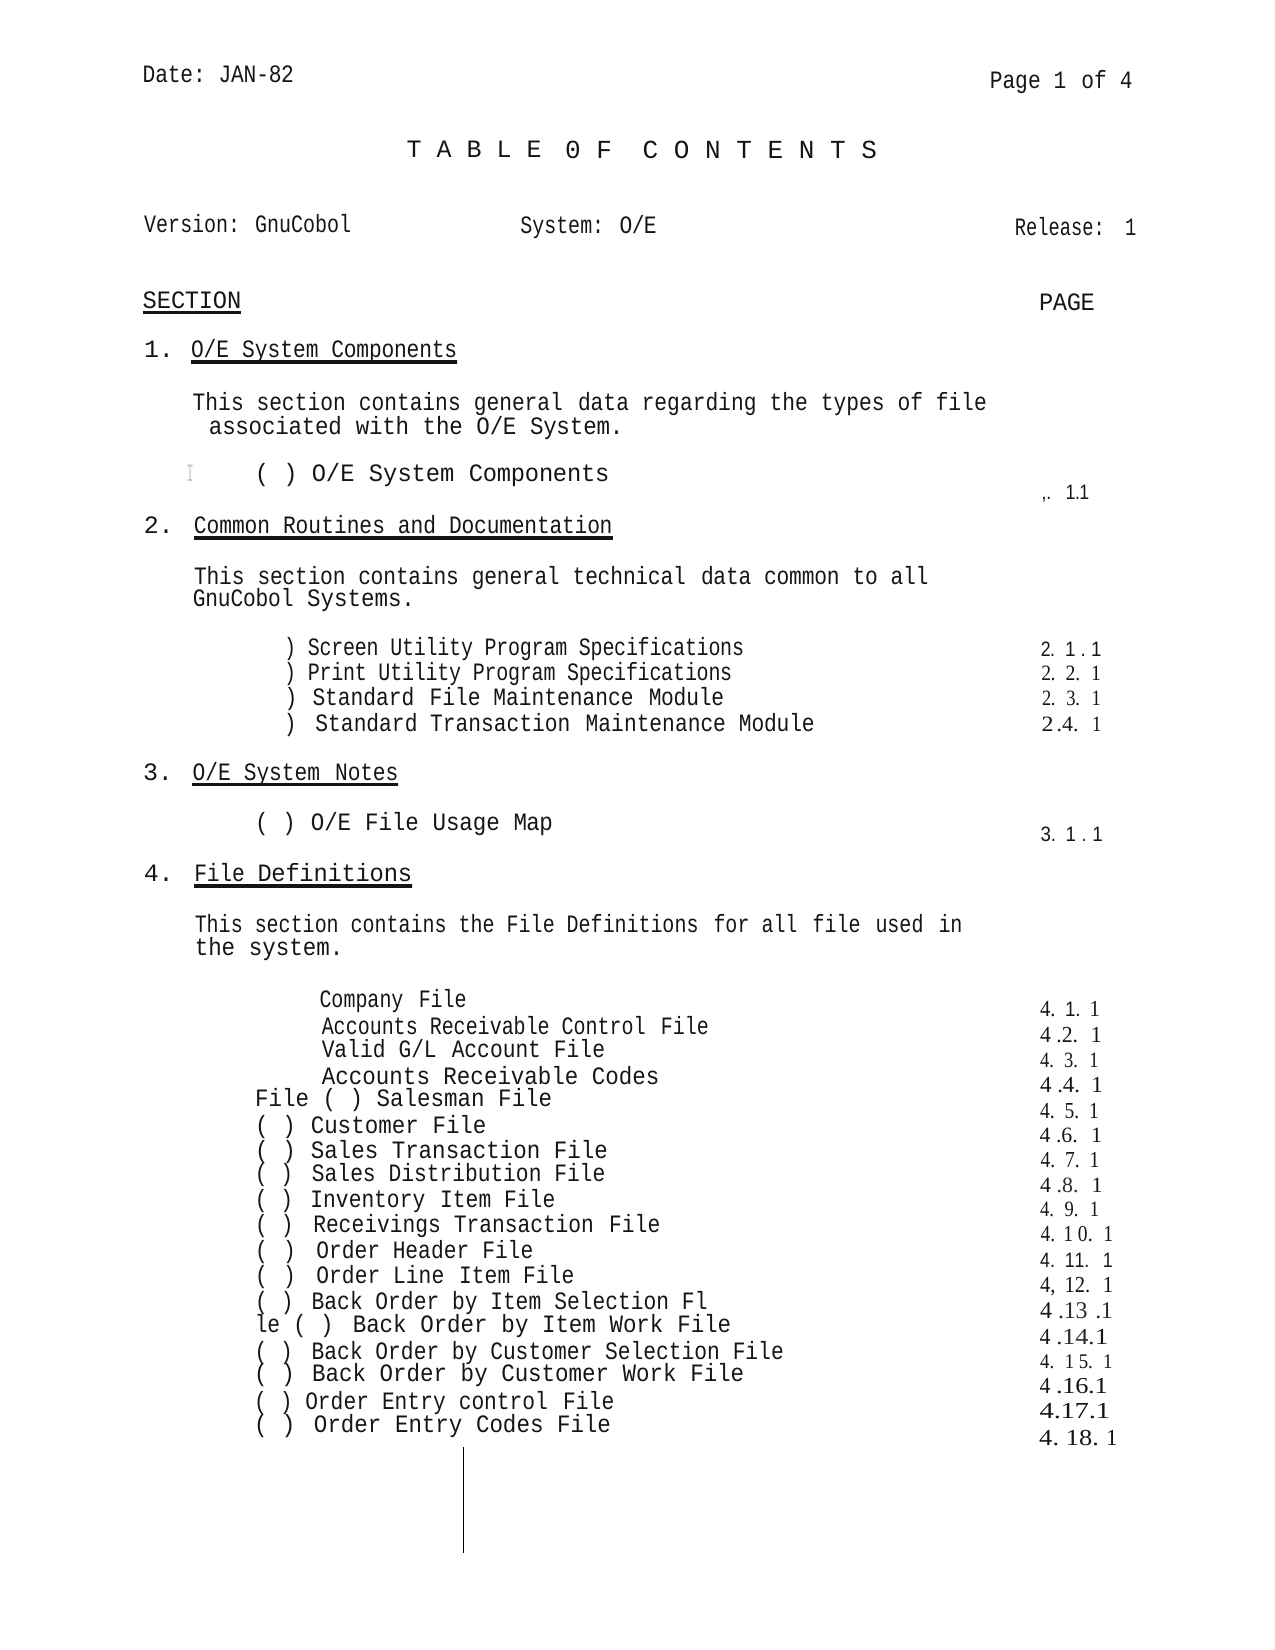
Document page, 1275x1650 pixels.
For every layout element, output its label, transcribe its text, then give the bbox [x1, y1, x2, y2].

text ( ) Order Header File [255, 1237, 1004, 1263]
text 4. 1 5. 1 [1040, 1350, 1148, 1373]
table_header 2. [928, 636, 1056, 662]
text This section contains general data regarding the types of file associated with the O/E System. [192, 389, 1102, 442]
text 4. 11. 1 [1040, 1248, 1148, 1272]
text This section contains general technical data common to all GnuCobol Systems. [193, 565, 967, 613]
text 4 .13 .1 [1040, 1297, 1148, 1323]
table_cell 2. [928, 687, 1056, 712]
table_cell 2 [928, 712, 1056, 739]
text I ( ) O/E System Components [186, 461, 967, 489]
text ,. 1.1 [1041, 480, 1148, 504]
subtitle SECTION PAGE [142, 287, 1148, 318]
text 4 .14.1 [1039, 1323, 1148, 1349]
text 4. 5. 1 [1040, 1097, 1148, 1123]
text ( ) Back Order by Customer Selection File ( ) Back Order by Customer Work File [254, 1340, 793, 1389]
table_cell ) Print Utility Program Specifications [278, 663, 928, 687]
text 4. 9. 1 [1040, 1198, 1148, 1222]
text 4. 1. 1 [1040, 996, 1148, 1022]
text 4. 18. 1 [1039, 1424, 1148, 1451]
list Common Routines and Documentation [143, 513, 967, 541]
text 4 .16.1 [1039, 1373, 1148, 1398]
text ( ) O/E File Usage Map [255, 810, 1004, 838]
text 4 .4. 1 [1040, 1072, 1148, 1097]
text ( ) Order Line Item File [255, 1263, 1004, 1289]
text 4. 1 0. 1 [1040, 1222, 1148, 1247]
table_cell 2. 1 [1056, 663, 1107, 687]
text 4.17.1 [1039, 1398, 1148, 1424]
table_header ) Screen Utility Program Specifications [278, 636, 928, 662]
text ( ) Sales Transaction File ( ) Sales Distribution File ( ) Inventory Item File [254, 1138, 616, 1215]
table_cell .4. 1 [1056, 712, 1107, 739]
text ( ) Order Entry control File ( ) Order Entry Codes File [254, 1389, 629, 1440]
text T A B L E 0 F C O N T E N T S [136, 137, 1148, 167]
list O/E System Components [144, 337, 1148, 365]
text 4. 3. 1 [1040, 1048, 1148, 1072]
text Accounts Receivable Control File Valid G/L Account File [322, 1014, 743, 1065]
text Company File [319, 986, 1004, 1013]
text This section contains the File Definitions for all file used in the system. [194, 912, 1004, 963]
list O/E System Notes [143, 759, 1004, 788]
table_cell ) Standard File Maintenance Module [278, 687, 928, 712]
text ( ) Back Order by Item Selection Fl le ( ) Back Order by Item Work File [254, 1289, 743, 1340]
table_header 1 . 1 [1056, 636, 1107, 662]
text Version: GnuCobol System: O/E Release: 1 [133, 211, 1148, 243]
list File Definitions [143, 861, 1004, 889]
text 4 .8. 1 [1040, 1173, 1148, 1198]
table_cell ) Standard Transaction Maintenance Module [278, 712, 928, 739]
text 3. 1 . 1 [1040, 822, 1148, 846]
text 4, 12. 1 [1040, 1272, 1148, 1297]
text ( ) Customer File [255, 1114, 1004, 1138]
table_cell 2. [928, 663, 1056, 687]
text Accounts Receivable Codes File ( ) Salesman File [255, 1065, 701, 1114]
text 4 .2. 1 [1040, 1022, 1148, 1048]
table_cell 3. 1 [1056, 687, 1107, 712]
text 4 .6. 1 [1039, 1123, 1148, 1147]
text 4. 7. 1 [1040, 1147, 1148, 1172]
text ( ) Receivings Transaction File [286, 1215, 1004, 1237]
